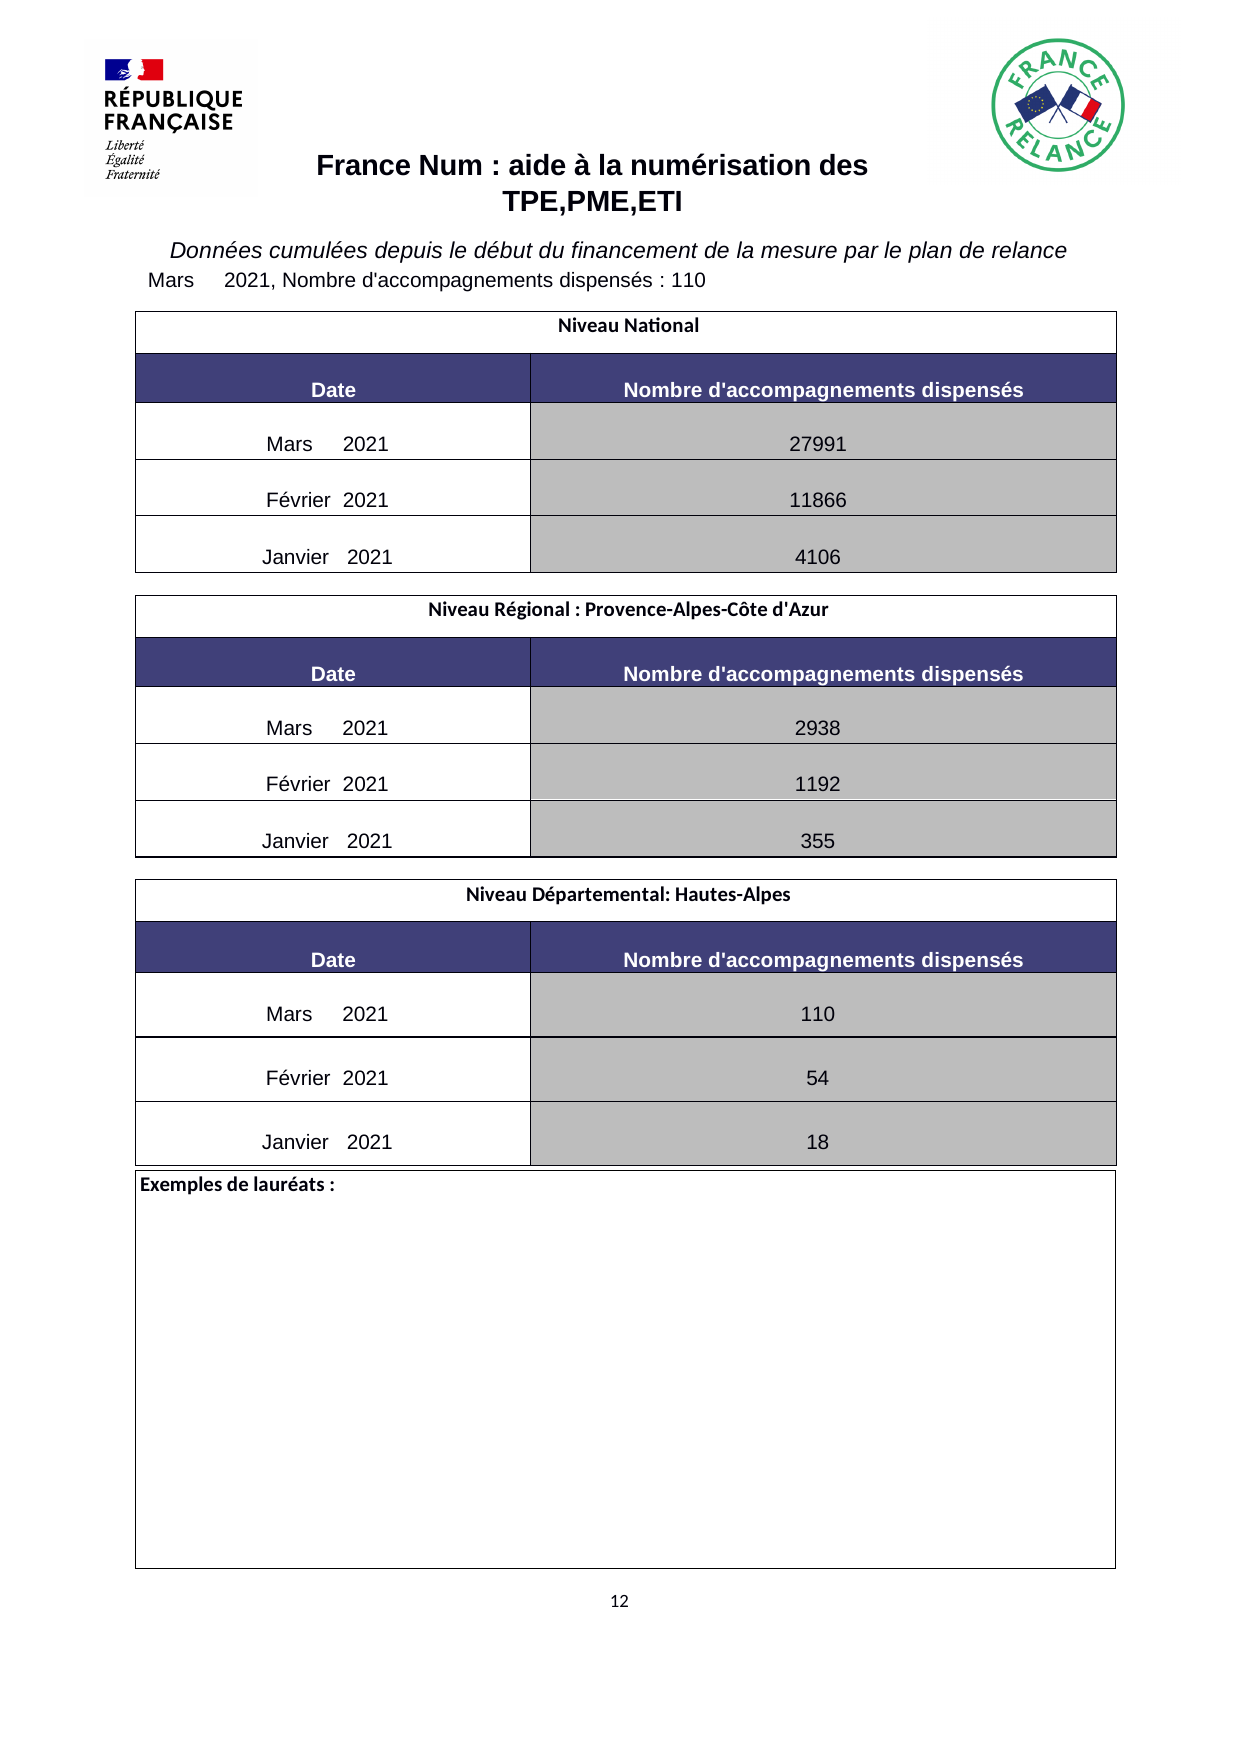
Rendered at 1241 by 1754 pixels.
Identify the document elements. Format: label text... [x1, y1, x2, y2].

table_cell 18 [531, 1102, 1116, 1165]
table_cell 4106 [531, 516, 1116, 572]
table_cell Date [136, 638, 530, 686]
table_cell 27991 [531, 403, 1116, 459]
table_cell Mars 2021 [136, 687, 530, 743]
picture [926, 17, 1189, 185]
table_cell Février 2021 [136, 1038, 530, 1101]
table_cell Nombre d'accompagnements dispensés [531, 638, 1116, 686]
table_cell Mars 2021 [136, 973, 530, 1036]
table_cell 54 [531, 1038, 1116, 1101]
table_cell Mars 2021 [136, 403, 530, 459]
table_cell Nombre d'accompagnements dispensés [531, 922, 1116, 972]
table_header Niveau Régional : Provence-Alpes-Côte d'Azur [136, 596, 1116, 637]
text France Num : aide à la numérisation des TPE,PME,ETI [148, 148, 1093, 217]
table_cell Date [136, 354, 530, 402]
table_cell 1192 [531, 744, 1116, 799]
text 12 [0, 1589, 1238, 1612]
table_cell 355 [531, 801, 1116, 856]
picture [84, 39, 263, 200]
text Exemples de lauréats : [135, 1171, 1115, 1197]
text Mars 2021, Nombre d'accompagnements dispensés : 110 [148, 268, 1093, 292]
table_header Niveau National [136, 312, 1116, 353]
table_cell 110 [531, 973, 1116, 1036]
table_cell Janvier 2021 [136, 801, 530, 856]
table_cell Février 2021 [136, 460, 530, 515]
table_cell 11866 [531, 460, 1116, 515]
table_cell Janvier 2021 [136, 1102, 530, 1165]
table_header Niveau Départemental: Hautes-Alpes [136, 880, 1116, 921]
table_cell 2938 [531, 687, 1116, 743]
table_cell Date [136, 922, 530, 972]
text Données cumulées depuis le début du financement de la mesure par le plan de relance [148, 237, 1093, 264]
table_cell Février 2021 [136, 744, 530, 799]
table_cell Janvier 2021 [136, 516, 530, 572]
table_cell Nombre d'accompagnements dispensés [531, 354, 1116, 402]
